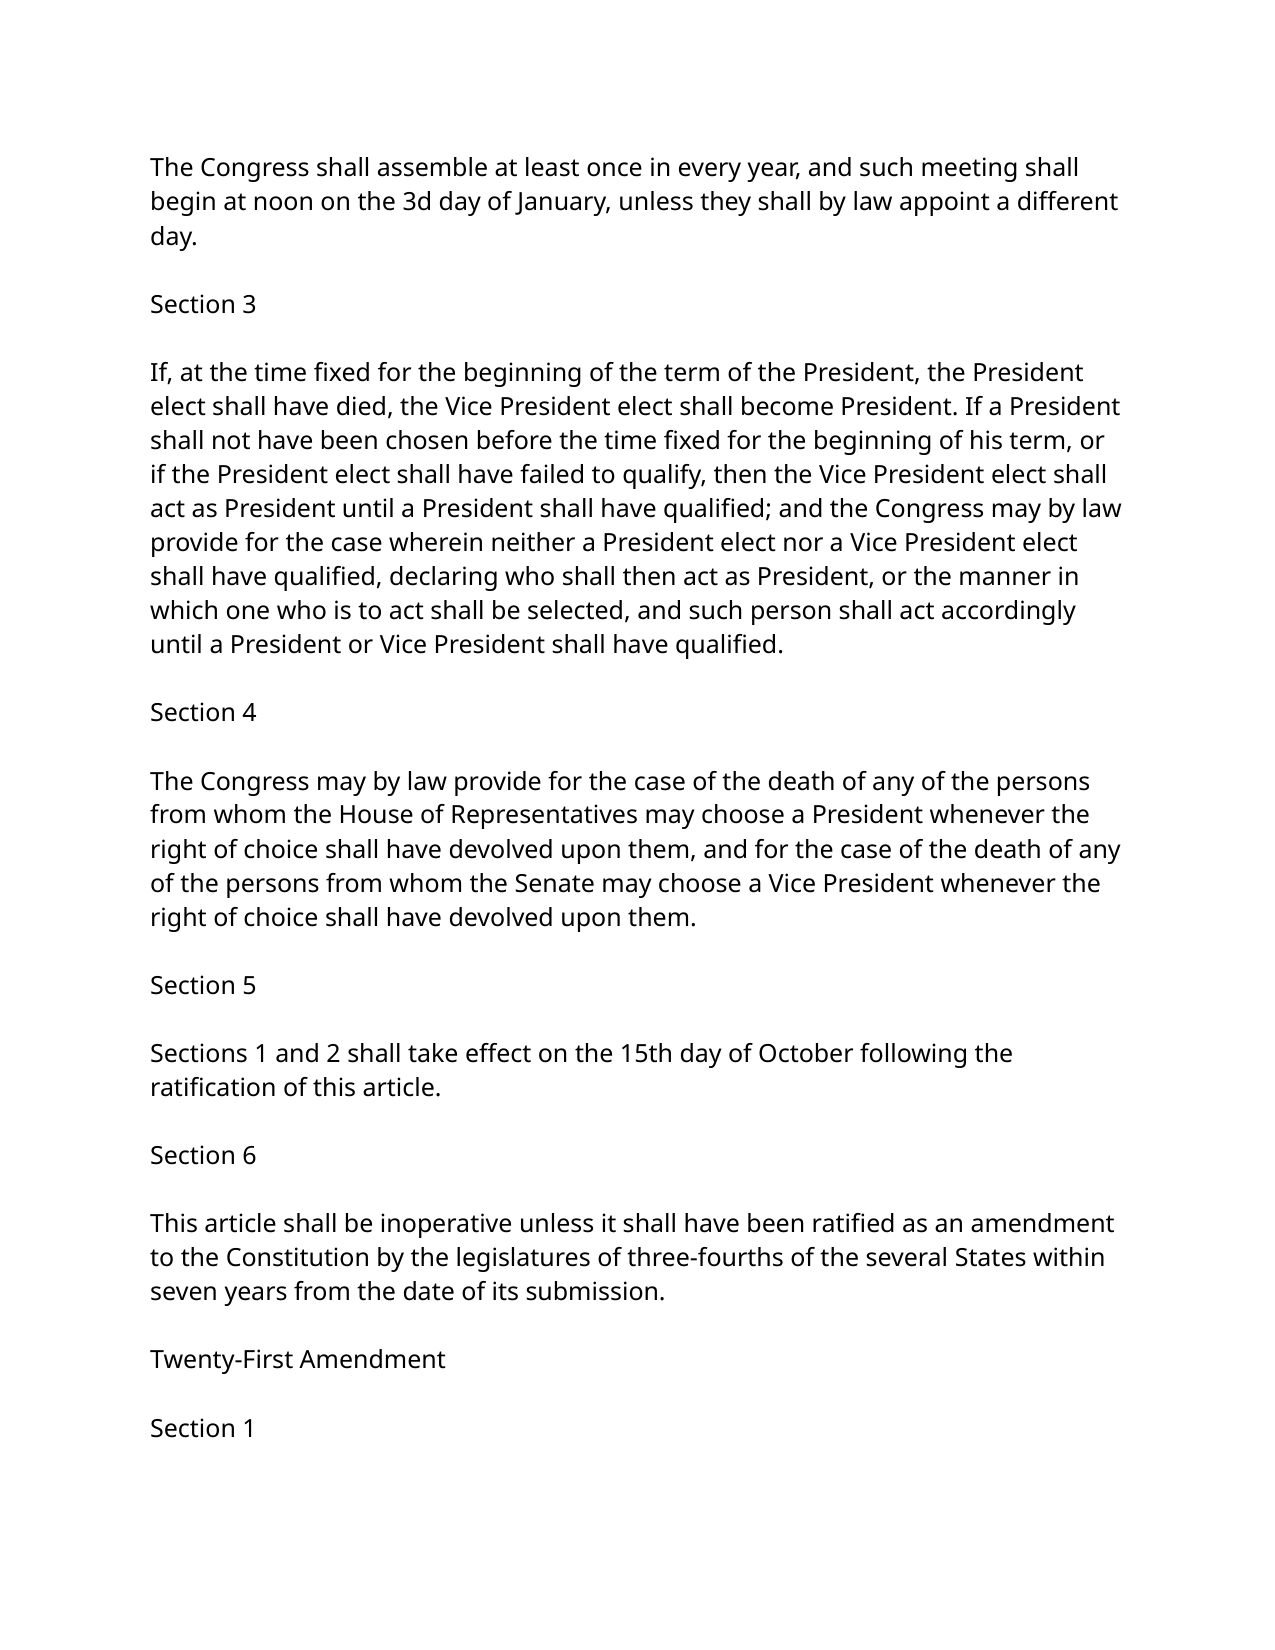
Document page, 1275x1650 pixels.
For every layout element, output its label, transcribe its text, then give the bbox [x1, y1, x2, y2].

text Twenty-First Amendment [150, 1342, 1125, 1376]
text Sections 1 and 2 shall take effect on the 15th day of October following the ratification of this article. [150, 1036, 1125, 1104]
text The Congress may by law provide for the case of the death of any of the persons from whom the House of Representatives may choose a President whenever the right of choice shall have devolved upon them, and for the case of the death of any of the persons from whom the Senate may choose a Vice President whenever the right of choice shall have devolved upon them. [150, 763, 1125, 933]
text The Congress shall assemble at least once in every year, and such meeting shall begin at noon on the 3d day of January, unless they shall by law appoint a different day. [150, 150, 1125, 252]
text Section 5 [150, 967, 1125, 1002]
text If, at the time fixed for the beginning of the term of the President, the President elect shall have died, the Vice President elect shall become President. If a President shall not have been chosen before the time fixed for the beginning of his term, or if the President elect shall have failed to qualify, then the Vice President elect shall act as President until a President shall have qualified; and the Congress may by law provide for the case wherein neither a President elect nor a Vice President elect shall have qualified, declaring who shall then act as President, or the manner in which one who is to act shall be selected, and such person shall act accordingly until a President or Vice President shall have qualified. [150, 354, 1125, 661]
text Section 6 [150, 1138, 1125, 1172]
text This article shall be inoperative unless it shall have been ratified as an amendment to the Constitution by the legislatures of three-fourths of the several States within seven years from the date of its submission. [150, 1206, 1125, 1308]
text Section 4 [150, 695, 1125, 729]
text Section 3 [150, 286, 1125, 320]
text Section 1 [150, 1410, 1125, 1444]
